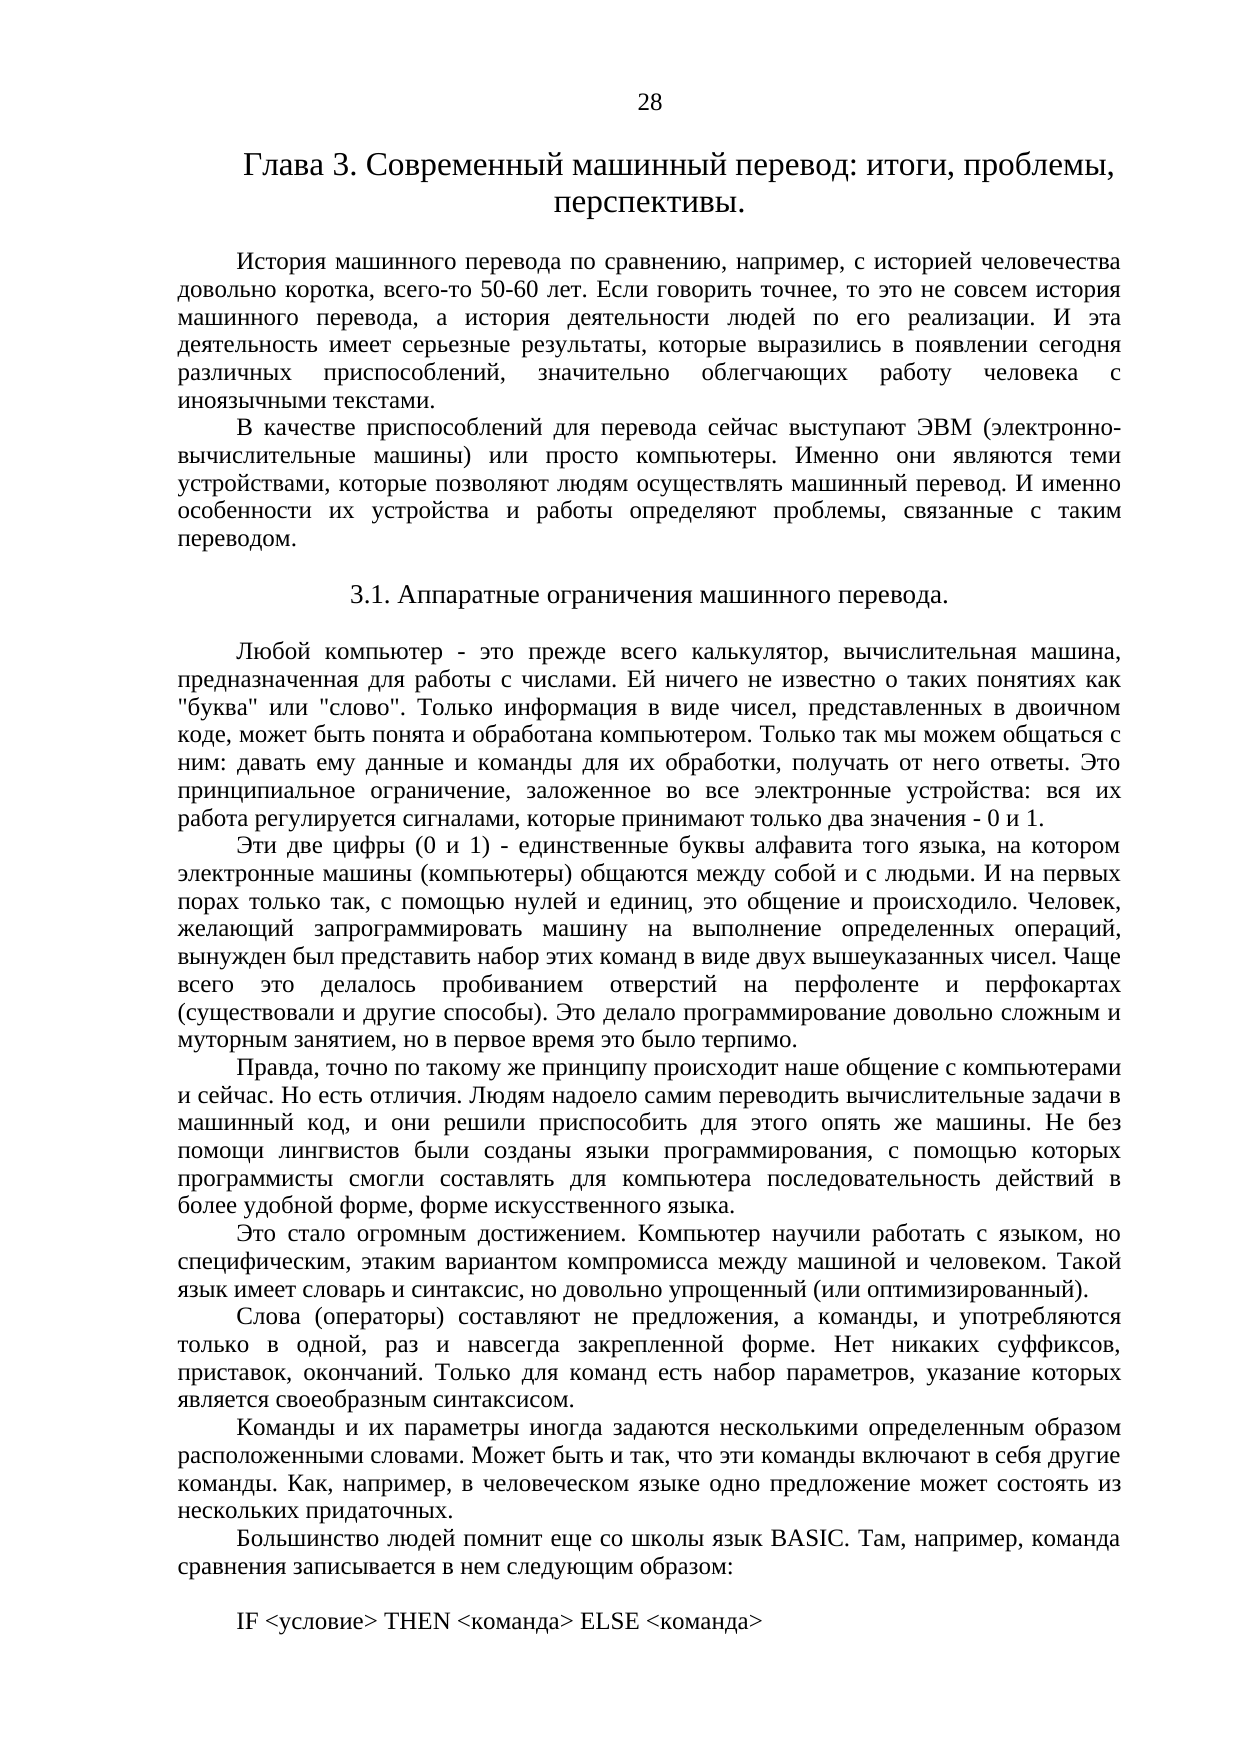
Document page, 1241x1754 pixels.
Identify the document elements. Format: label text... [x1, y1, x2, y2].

text Глава 3. Современный машинный перевод: итоги, проблемы, перспективы. [177, 146, 1122, 219]
text Эти две цифры (0 и 1) - единственные буквы алфавита того языка, на котором электронные машины (компьютеры) общаются между собой и с людьми. И на первых порах только так, с помощью нулей и единиц, это общение и происходило. Человек, желающий запрограммировать машину на выполнение определенных операций, вынужден был представить набор этих команд в виде двух вышеуказанных чисел. Чаще всего это делалось пробиванием отверстий на перфоленте и перфокартах (существовали и другие способы). Это делало программирование довольно сложным и муторным занятием, но в первое время это было терпимо. [177, 831, 1122, 1053]
text Большинство людей помнит еще со школы язык BASIC. Там, например, команда сравнения записывается в нем следующим образом: [177, 1524, 1122, 1579]
text История машинного перевода по сравнению, например, с историей человечества довольно коротка, всего-то 50-60 лет. Если говорить точнее, то это не совсем история машинного перевода, а история деятельности людей по его реализации. И эта деятельность имеет серьезные результаты, которые выразились в появлении сегодня различных приспособлений, значительно облегчающих работу человека с иноязычными текстами. [177, 247, 1122, 413]
text В качестве приспособлений для перевода сейчас выступают ЭВМ (электронно-вычислительные машины) или просто компьютеры. Именно они являются теми устройствами, которые позволяют людям осуществлять машинный перевод. И именно особенности их устройства и работы определяют проблемы, связанные с таким переводом. [177, 413, 1122, 552]
text Это стало огромным достижением. Компьютер научили работать с языком, но специфическим, этаким вариантом компромисса между машиной и человеком. Такой язык имеет словарь и синтаксис, но довольно упрощенный (или оптимизированный). [177, 1219, 1122, 1302]
text IF <условие> THEN <команда> ELSE <команда> [177, 1607, 1122, 1635]
text Правда, точно по такому же принципу происходит наше общение с компьютерами и сейчас. Но есть отличия. Людям надоело самим переводить вычислительные задачи в машинный код, и они решили приспособить для этого опять же машины. Не без помощи лингвистов были созданы языки программирования, с помощью которых программисты смогли составлять для компьютера последовательность действий в более удобной форме, форме искусственного языка. [177, 1053, 1122, 1219]
text 3.1. Аппаратные ограничения машинного перевода. [177, 580, 1122, 610]
text Команды и их параметры иногда задаются несколькими определенным образом расположенными словами. Может быть и так, что эти команды включают в себя другие команды. Как, например, в человеческом языке одно предложение может состоять из нескольких придаточных. [177, 1413, 1122, 1524]
text Любой компьютер - это прежде всего калькулятор, вычислительная машина, предназначенная для работы с числами. Ей ничего не известно о таких понятиях как "буква" или "слово". Только информация в виде чисел, представленных в двоичном коде, может быть понята и обработана компьютером. Только так мы можем общаться с ним: давать ему данные и команды для их обработки, получать от него ответы. Это принципиальное ограничение, заложенное во все электронные устройства: вся их работа регулируется сигналами, которые принимают только два значения - 0 и 1. [177, 637, 1122, 831]
text Слова (операторы) составляют не предложения, а команды, и употребляются только в одной, раз и навсегда закрепленной форме. Нет никаких суффиксов, приставок, окончаний. Только для команд есть набор параметров, указание которых является своеобразным синтаксисом. [177, 1302, 1122, 1413]
